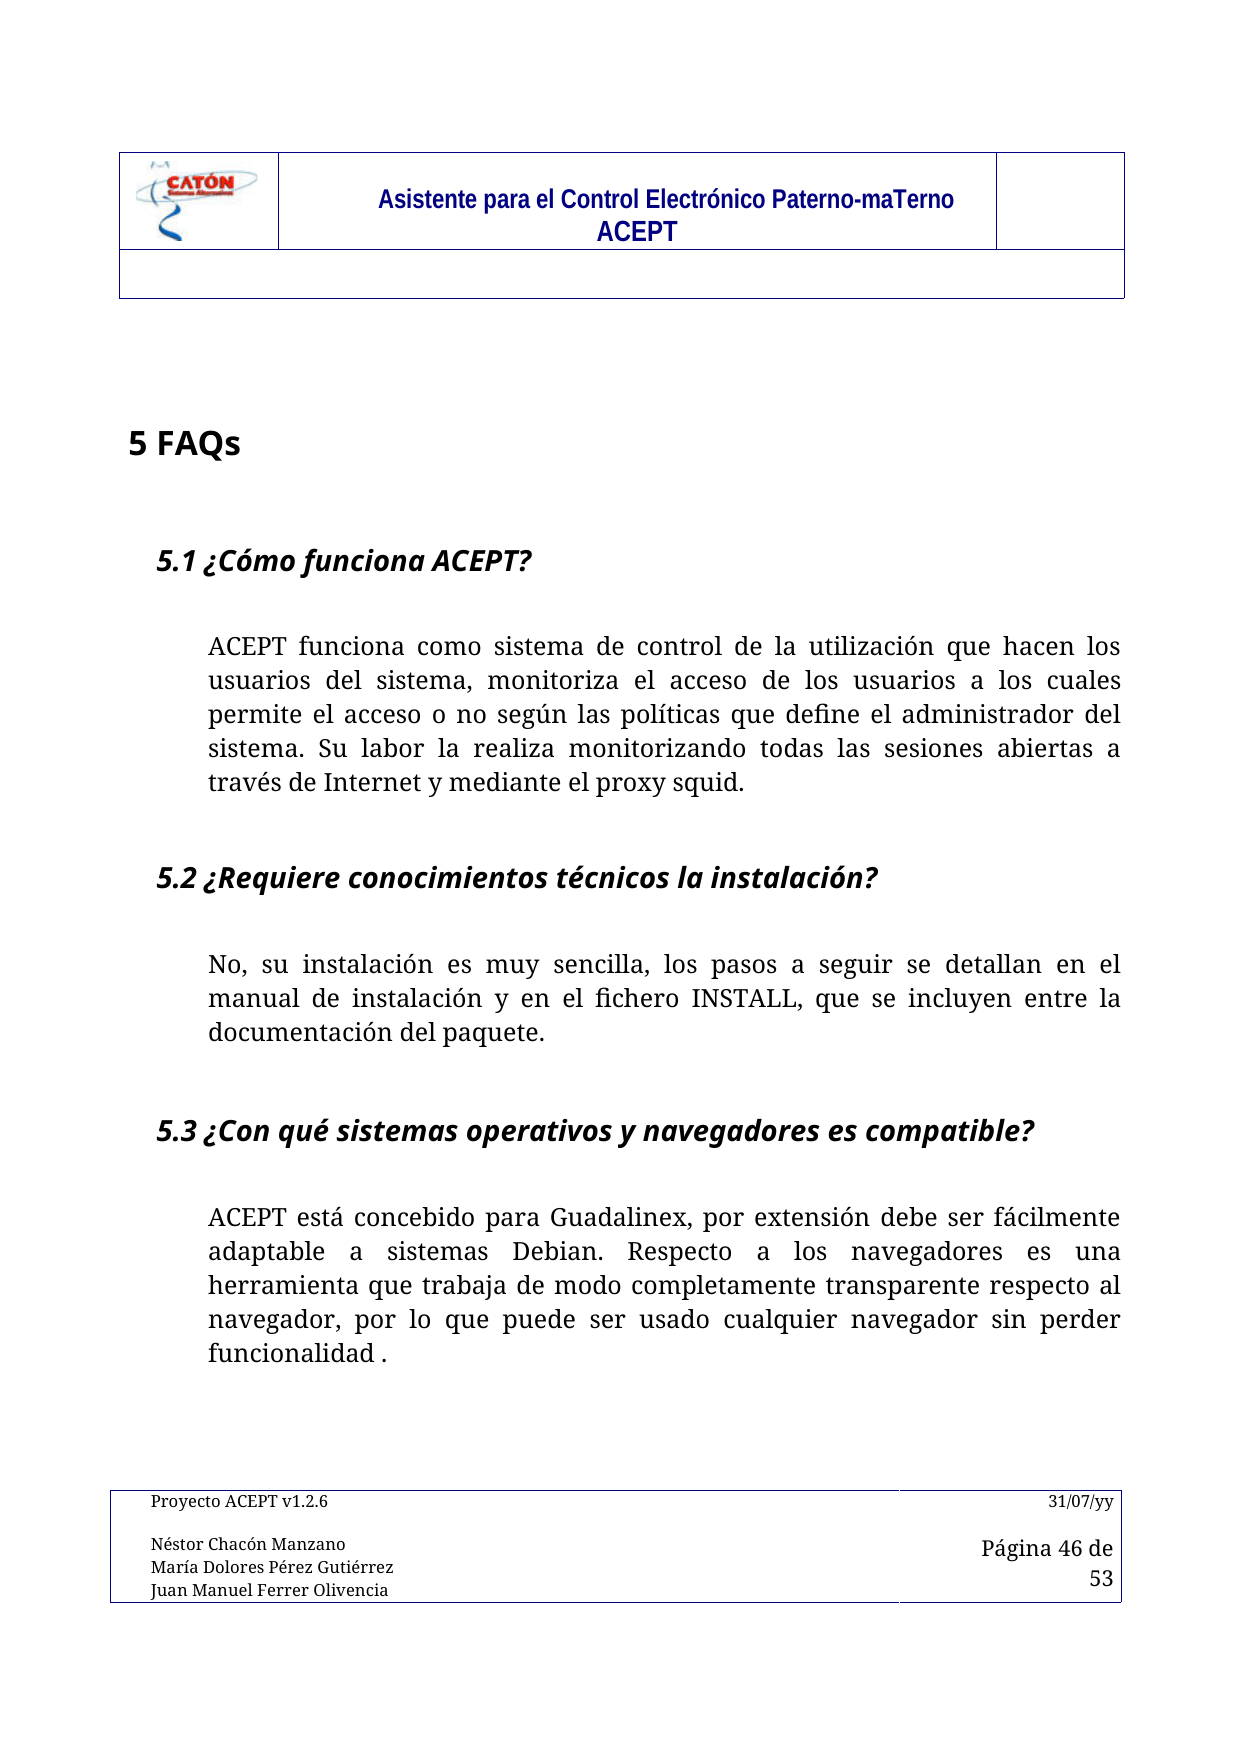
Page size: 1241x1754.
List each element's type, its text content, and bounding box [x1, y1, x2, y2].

subtitle FAQs [119, 420, 1122, 466]
picture [136, 161, 258, 241]
list No, su instalación es muy sencilla, los pasos a seguir se detallan en el manual de instalación y en el fichero INSTALL, que se incluyen entre la documentación del paquete. [178, 947, 1122, 1049]
subtitle ¿Requiere conocimientos técnicos la instalación? [149, 858, 1122, 897]
subtitle ¿Con qué sistemas operativos y navegadores es compatible? [149, 1110, 1122, 1150]
list ACEPT funciona como sistema de control de la utilización que hacen los usuarios del sistema, monitoriza el acceso de los usuarios a los cuales permite el acceso o no según las políticas que define el administrador del sistema. Su labor la realiza monitorizando todas las sesiones abiertas a través de Internet y mediante el proxy squid. [178, 629, 1122, 799]
list ACEPT está concebido para Guadalinex, por extensión debe ser fácilmente adaptable a sistemas Debian. Respecto a los navegadores es una herramienta que trabaja de modo completamente transparente respecto al navegador, por lo que puede ser usado cualquier navegador sin perder funcionalidad . [178, 1199, 1122, 1369]
subtitle ¿Cómo funciona ACEPT? [149, 540, 1122, 580]
